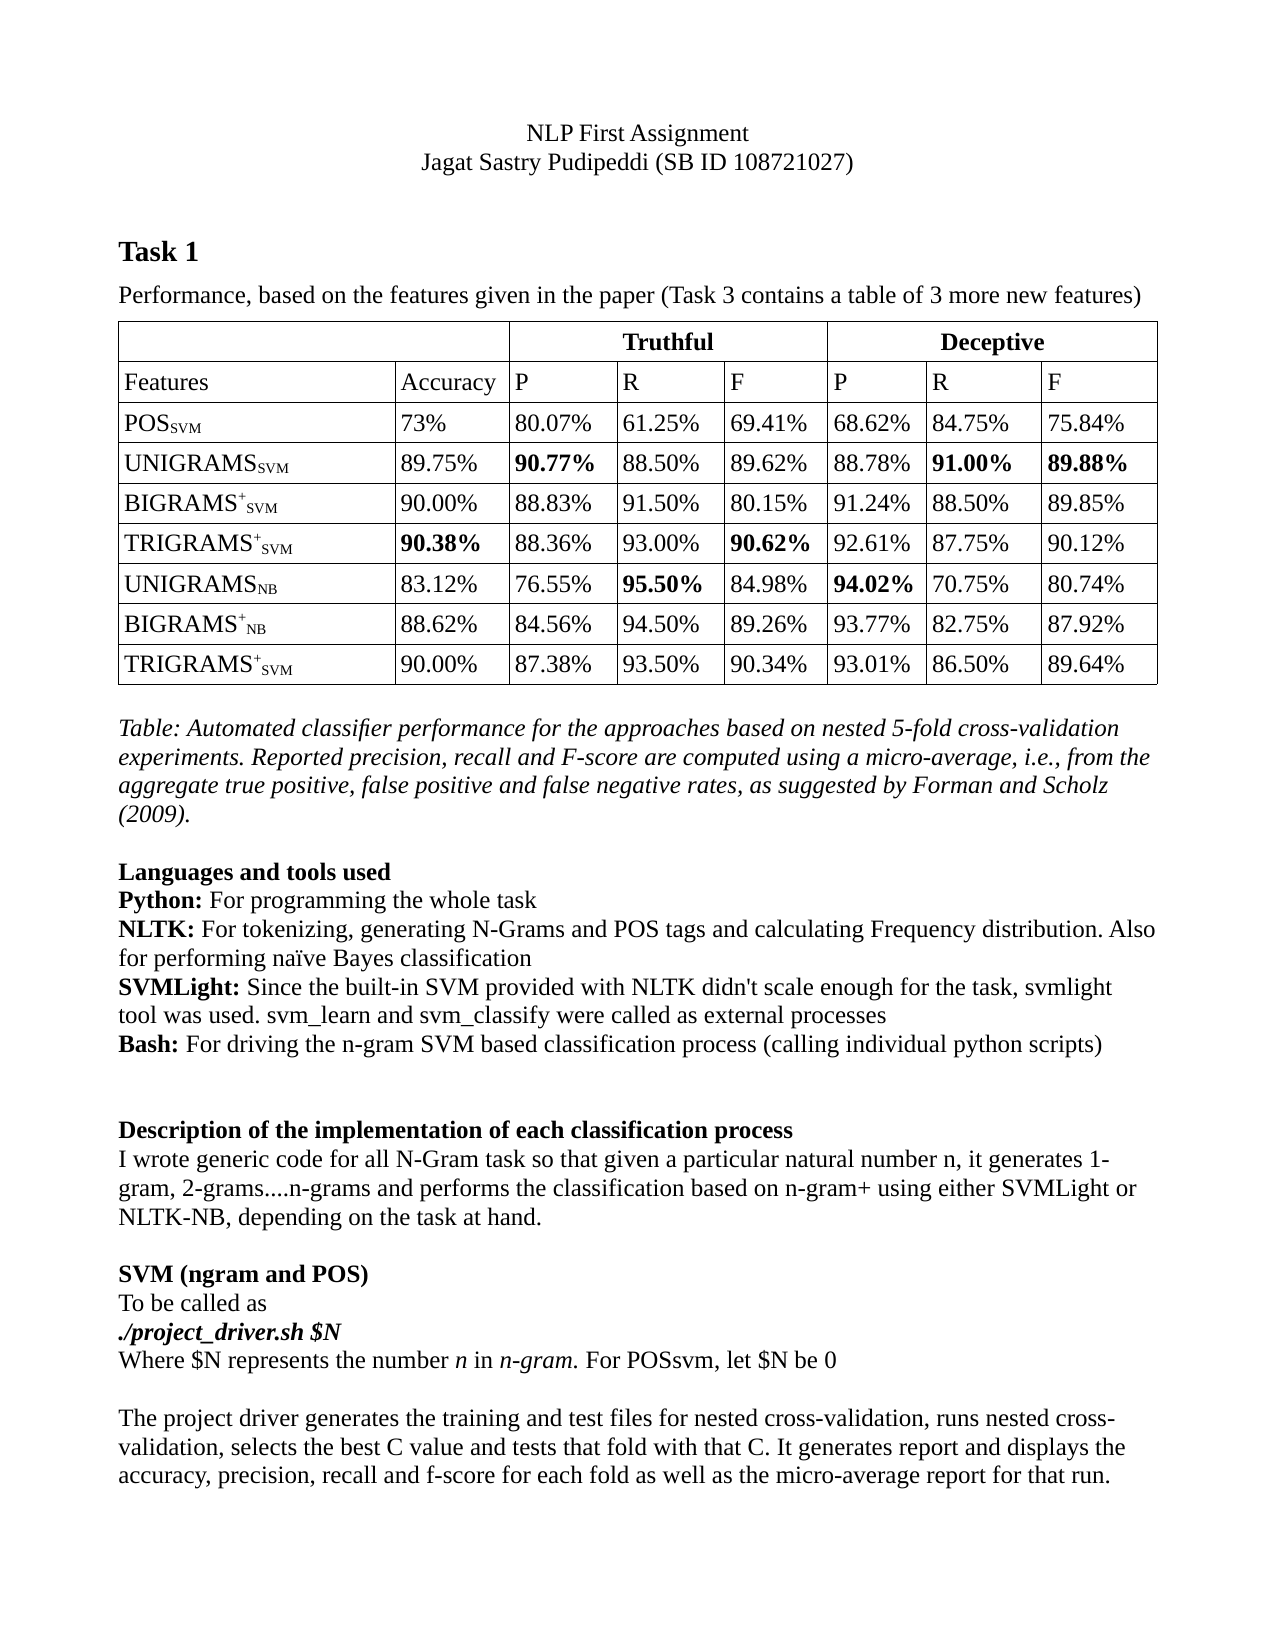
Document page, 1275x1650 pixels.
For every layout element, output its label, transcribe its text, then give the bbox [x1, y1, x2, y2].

table_cell 80.74% [1042, 564, 1157, 603]
table_cell BIGRAMS+NB [119, 604, 395, 644]
table_cell P [510, 362, 617, 402]
table_cell 93.77% [828, 604, 926, 644]
table_cell 88.78% [828, 443, 926, 482]
table_cell 75.84% [1042, 403, 1157, 442]
table_cell 90.38% [396, 524, 509, 563]
table_cell 89.64% [1042, 645, 1157, 684]
table_cell 89.26% [725, 604, 827, 644]
table_cell P [828, 362, 926, 402]
text Languages and tools used [118, 857, 1157, 885]
table_cell 90.77% [510, 443, 617, 482]
table_cell 92.61% [828, 524, 926, 563]
table_cell 88.50% [927, 484, 1041, 523]
table_cell 86.50% [927, 645, 1041, 684]
table_cell 84.98% [725, 564, 827, 603]
text Task 1 [118, 234, 1157, 267]
text Performance, based on the features given in the paper (Task 3 contains a table of 3 more new features) [118, 280, 1157, 309]
text Python: For programming the whole task [118, 885, 1157, 914]
table_cell 83.12% [396, 564, 509, 603]
table_cell 80.07% [510, 403, 617, 442]
table_cell 61.25% [618, 403, 724, 442]
table_cell 90.34% [725, 645, 827, 684]
table_cell 89.75% [396, 443, 509, 482]
table_cell 80.15% [725, 484, 827, 523]
table_cell 91.00% [927, 443, 1041, 482]
table_cell 94.50% [618, 604, 724, 644]
table_cell 88.50% [618, 443, 724, 482]
table_cell 90.62% [725, 524, 827, 563]
text I wrote generic code for all N-Gram task so that given a particular natural number n, it generates 1-gram, 2-grams....n-grams and performs the classification based on n-gram+ using either SVMLight or NLTK-NB, depending on the task at hand. [118, 1144, 1157, 1230]
table_cell TRIGRAMS+SVM [119, 645, 395, 684]
table_cell 73% [396, 403, 509, 442]
table_header [119, 322, 509, 361]
table_cell 90.00% [396, 645, 509, 684]
table_cell 91.24% [828, 484, 926, 523]
table_cell 93.50% [618, 645, 724, 684]
table_cell BIGRAMS+SVM [119, 484, 395, 523]
table_cell 87.92% [1042, 604, 1157, 644]
table_cell 90.00% [396, 484, 509, 523]
table_cell UNIGRAMSNB [119, 564, 395, 603]
table_cell 89.85% [1042, 484, 1157, 523]
table_cell R [927, 362, 1041, 402]
table_header Truthful [510, 322, 827, 361]
table_cell Features [119, 362, 395, 402]
table_cell UNIGRAMSSVM [119, 443, 395, 482]
text Bash: For driving the n-gram SVM based classification process (calling individual python scripts) [118, 1029, 1157, 1058]
table_cell 87.75% [927, 524, 1041, 563]
text The project driver generates the training and test files for nested cross-validation, runs nested cross-validation, selects the best C value and tests that fold with that C. It generates report and displays the accuracy, precision, recall and f-score for each fold as well as the micro-average report for that run. [118, 1403, 1157, 1489]
table_cell 84.75% [927, 403, 1041, 442]
table_cell F [725, 362, 827, 402]
text Description of the implementation of each classification process [118, 1115, 1157, 1144]
table_cell POSSVM [119, 403, 395, 442]
table_cell 69.41% [725, 403, 827, 442]
table_cell 90.12% [1042, 524, 1157, 563]
table_cell 70.75% [927, 564, 1041, 603]
text SVMLight: Since the built-in SVM provided with NLTK didn't scale enough for the task, svmlight tool was used. svm_learn and svm_classify were called as external processes [118, 972, 1157, 1029]
table_cell 93.01% [828, 645, 926, 684]
table_cell TRIGRAMS+SVM [119, 524, 395, 563]
table_cell 91.50% [618, 484, 724, 523]
table_cell Accuracy [396, 362, 509, 402]
table_cell 84.56% [510, 604, 617, 644]
table_cell 89.62% [725, 443, 827, 482]
table_cell 88.62% [396, 604, 509, 644]
table_cell 88.36% [510, 524, 617, 563]
table_cell 89.88% [1042, 443, 1157, 482]
table_cell 88.83% [510, 484, 617, 523]
table_cell 68.62% [828, 403, 926, 442]
table_cell 82.75% [927, 604, 1041, 644]
text To be called as [118, 1288, 1157, 1317]
text Table: Automated classiﬁer performance for the approaches based on nested 5-fold cross-validation experiments. Reported precision, recall and F-score are computed using a micro-average, i.e., from the aggregate true positive, false positive and false negative rates, as suggested by Forman and Scholz (2009). [118, 713, 1157, 828]
table_cell 87.38% [510, 645, 617, 684]
table_cell 93.00% [618, 524, 724, 563]
table_header Deceptive [828, 322, 1157, 361]
table_cell 76.55% [510, 564, 617, 603]
text Where $N represents the number n in n-gram. For POSsvm, let $N be 0 [118, 1345, 1157, 1374]
table_cell R [618, 362, 724, 402]
text NLTK: For tokenizing, generating N-Grams and POS tags and calculating Frequency distribution. Also for performing naïve Bayes classification [118, 914, 1157, 972]
text ./project_driver.sh $N [118, 1317, 1157, 1345]
table_cell 95.50% [618, 564, 724, 603]
table_cell F [1042, 362, 1157, 402]
table_cell 94.02% [828, 564, 926, 603]
text SVM (ngram and POS) [118, 1259, 1157, 1288]
